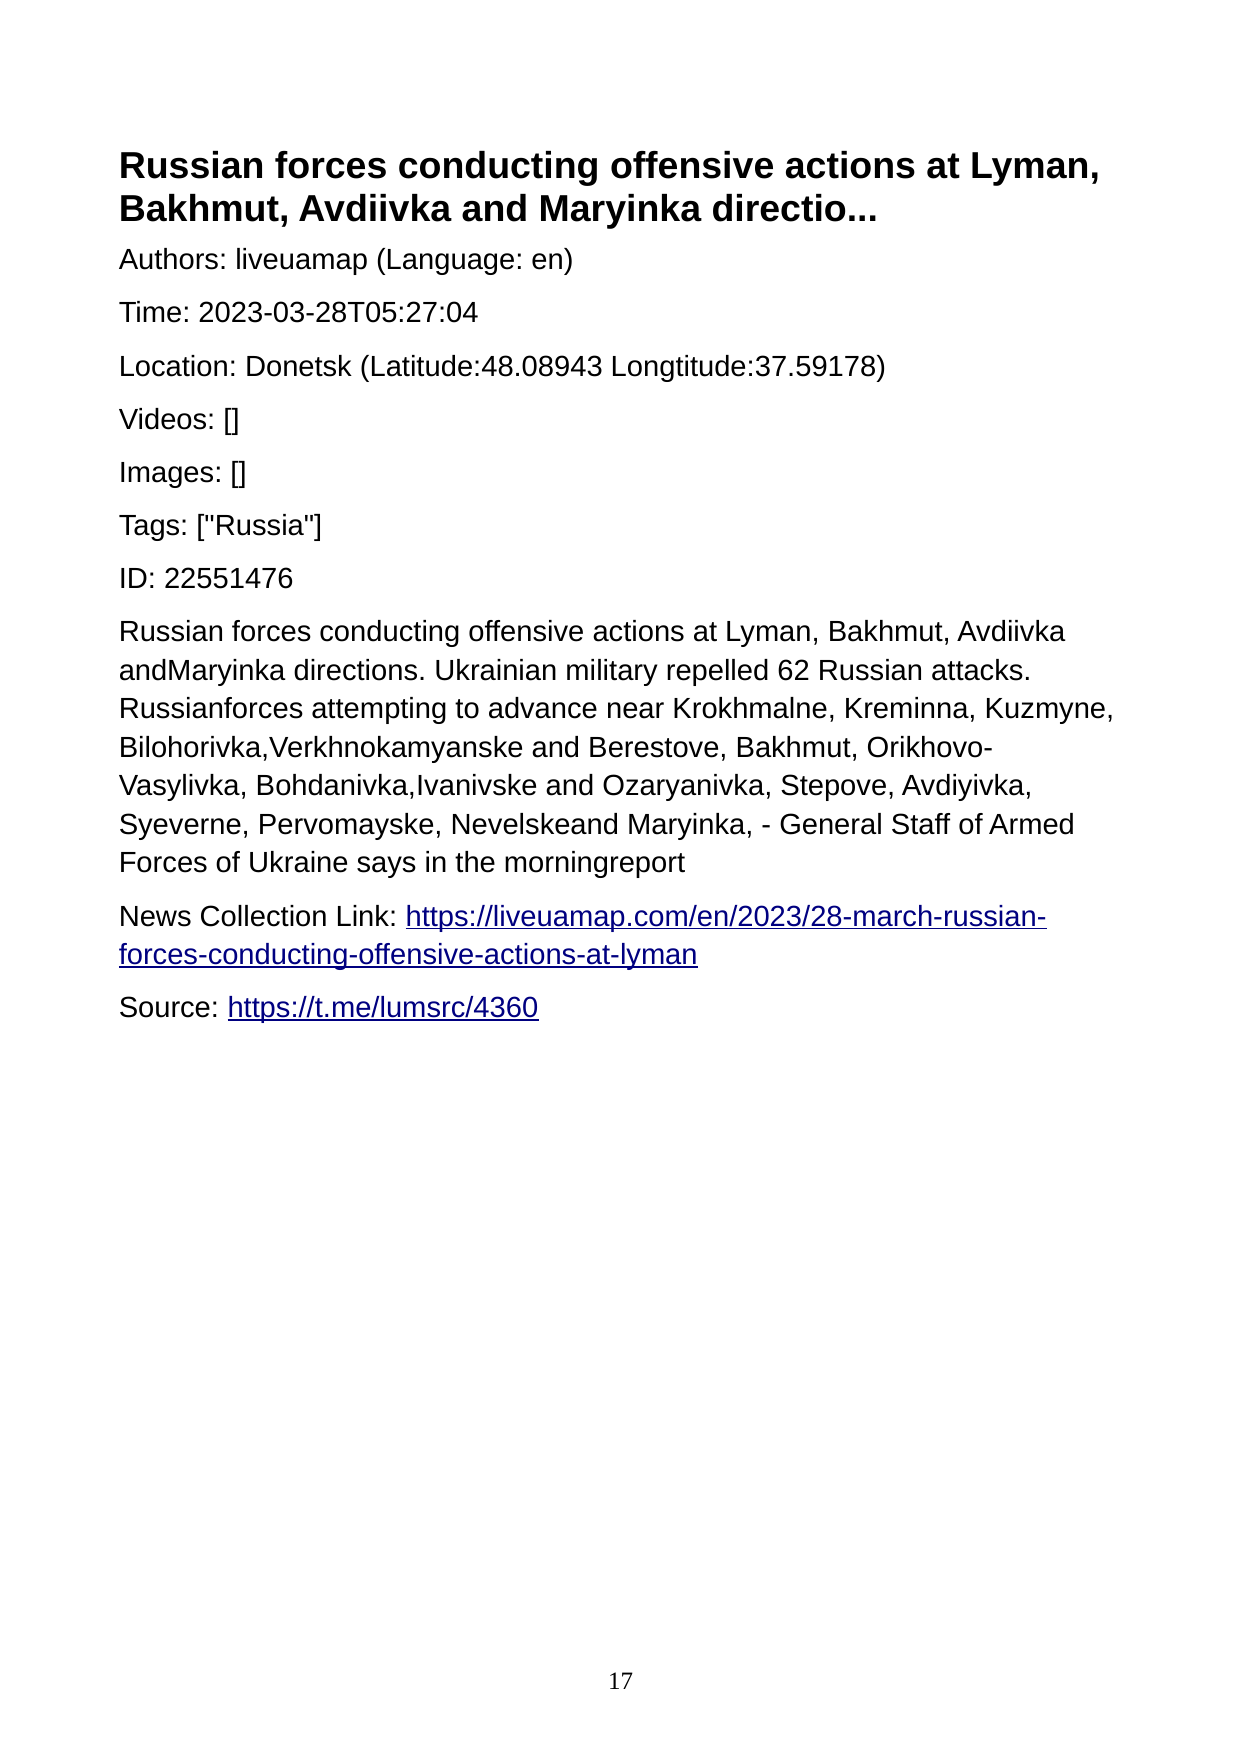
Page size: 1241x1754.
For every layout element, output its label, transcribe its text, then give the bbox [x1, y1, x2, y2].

text Tags: ["Russia"] [118, 508, 1122, 541]
text Images: [] [118, 455, 1122, 488]
text Source: https://t.me/lumsrc/4360 [118, 990, 1122, 1024]
text Authors: liveuamap (Language: en) [118, 242, 1122, 276]
subtitle Russian forces conducting offensive actions at Lyman, Bakhmut, Avdiivka and Maryinka directio... [118, 143, 1122, 230]
text Videos: [] [118, 402, 1122, 435]
text Russian forces conducting offensive actions at Lyman, Bakhmut, Avdiivka andMaryinka directions. Ukrainian military repelled 62 Russian attacks. Russianforces attempting to advance near Krokhmalne, Kreminna, Kuzmyne, Bilohorivka,Verkhnokamyanske and Berestove, Bakhmut, Orikhovo-Vasylivka, Bohdanivka,Ivanivske and Ozaryanivka, Stepove, Avdiyivka, Syeverne, Pervomayske, Nevelskeand Maryinka, - General Staff of Armed Forces of Ukraine says in the morningreport [118, 614, 1122, 879]
text ID: 22551476 [118, 561, 1122, 594]
text Location: Donetsk (Latitude:48.08943 Longtitude:37.59178) [118, 348, 1122, 382]
text News Collection Link: https://liveuamap.com/en/2023/28-march-russian-forces-conducting-offensive-actions-at-lyman [118, 898, 1122, 971]
text Time: 2023-03-28T05:27:04 [118, 295, 1122, 329]
